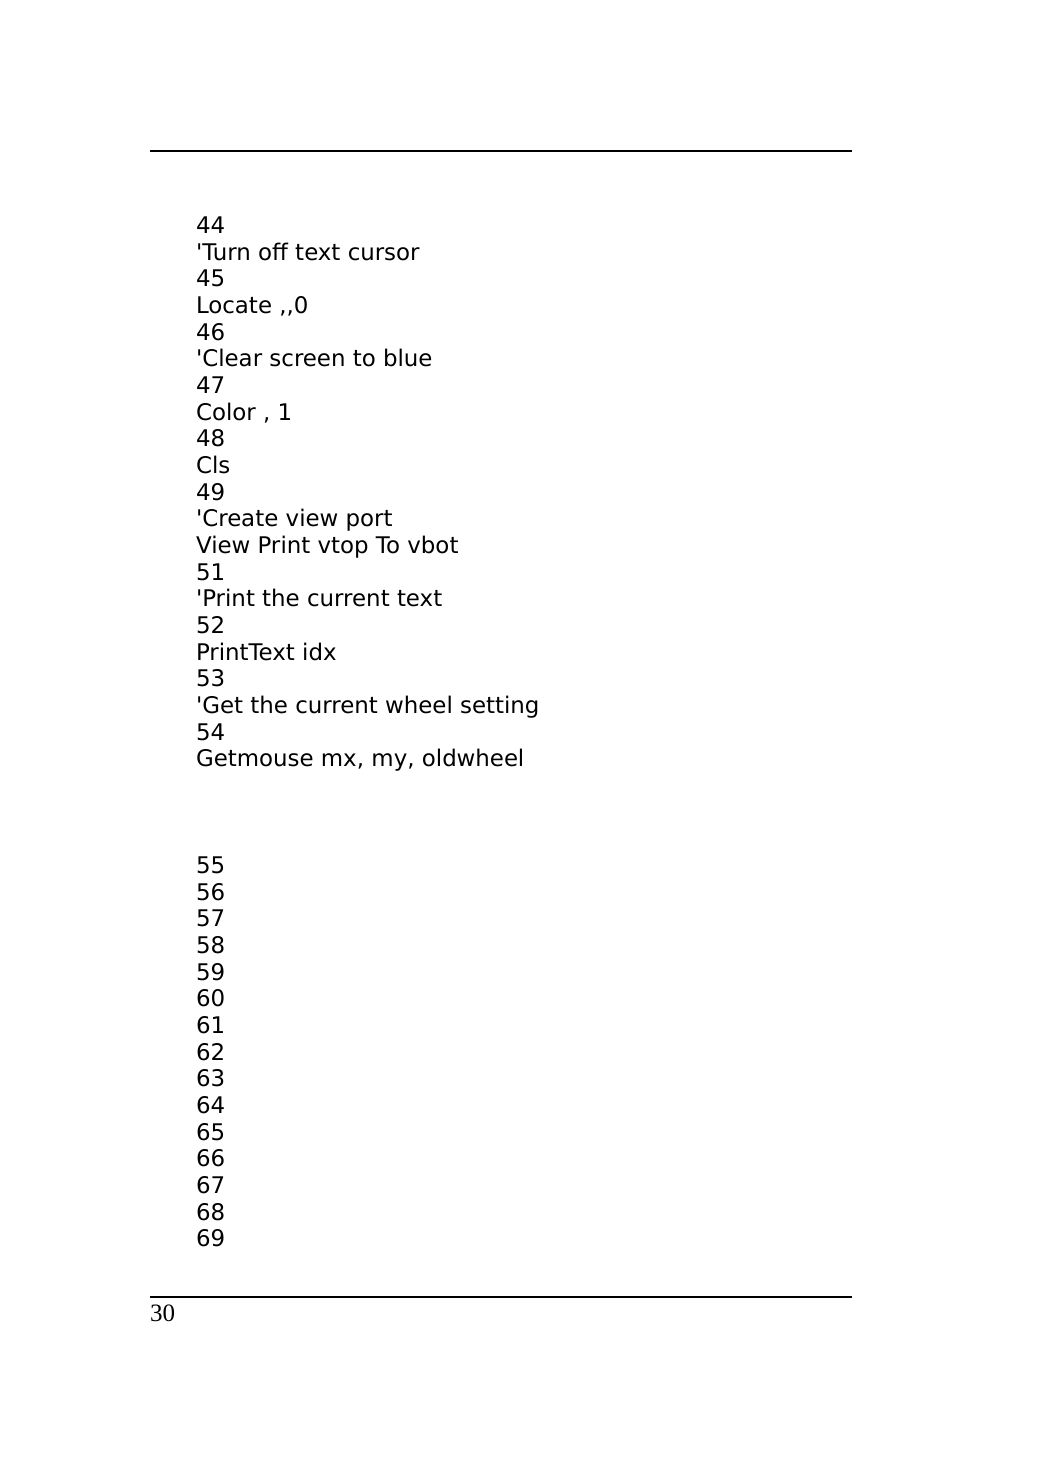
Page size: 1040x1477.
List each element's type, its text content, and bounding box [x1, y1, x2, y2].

text 'Print the current text [150, 585, 852, 612]
text 52 [150, 612, 852, 639]
text Getmouse mx, my, oldwheel [150, 745, 852, 772]
text 45 [150, 265, 852, 292]
text 57 [150, 905, 852, 932]
text 56 [150, 879, 852, 905]
text 61 [150, 1012, 852, 1039]
text 66 [150, 1145, 852, 1172]
text 63 [150, 1065, 852, 1092]
text Color , 1 [150, 399, 852, 425]
text 44 [150, 212, 852, 239]
text Locate ,,0 [150, 292, 852, 319]
text 68 [150, 1199, 852, 1225]
text 53 [150, 665, 852, 692]
text PrintText idx [150, 639, 852, 665]
text 55 [150, 852, 852, 879]
text 54 [150, 719, 852, 745]
text 48 [150, 425, 852, 452]
text 60 [150, 985, 852, 1012]
text 65 [150, 1119, 852, 1145]
text 59 [150, 959, 852, 985]
text 58 [150, 932, 852, 959]
text 'Create view port [150, 505, 852, 532]
text 67 [150, 1172, 852, 1199]
text 49 [150, 479, 852, 505]
text Cls [150, 452, 852, 479]
text 'Get the current wheel setting [150, 692, 852, 719]
text 47 [150, 372, 852, 399]
text 51 [150, 559, 852, 585]
text 'Turn off text cursor [150, 239, 852, 265]
text 64 [150, 1092, 852, 1119]
text 46 [150, 319, 852, 345]
text 69 [150, 1225, 852, 1252]
text 'Clear screen to blue [150, 345, 852, 372]
text View Print vtop To vbot [150, 532, 852, 559]
text 62 [150, 1039, 852, 1065]
